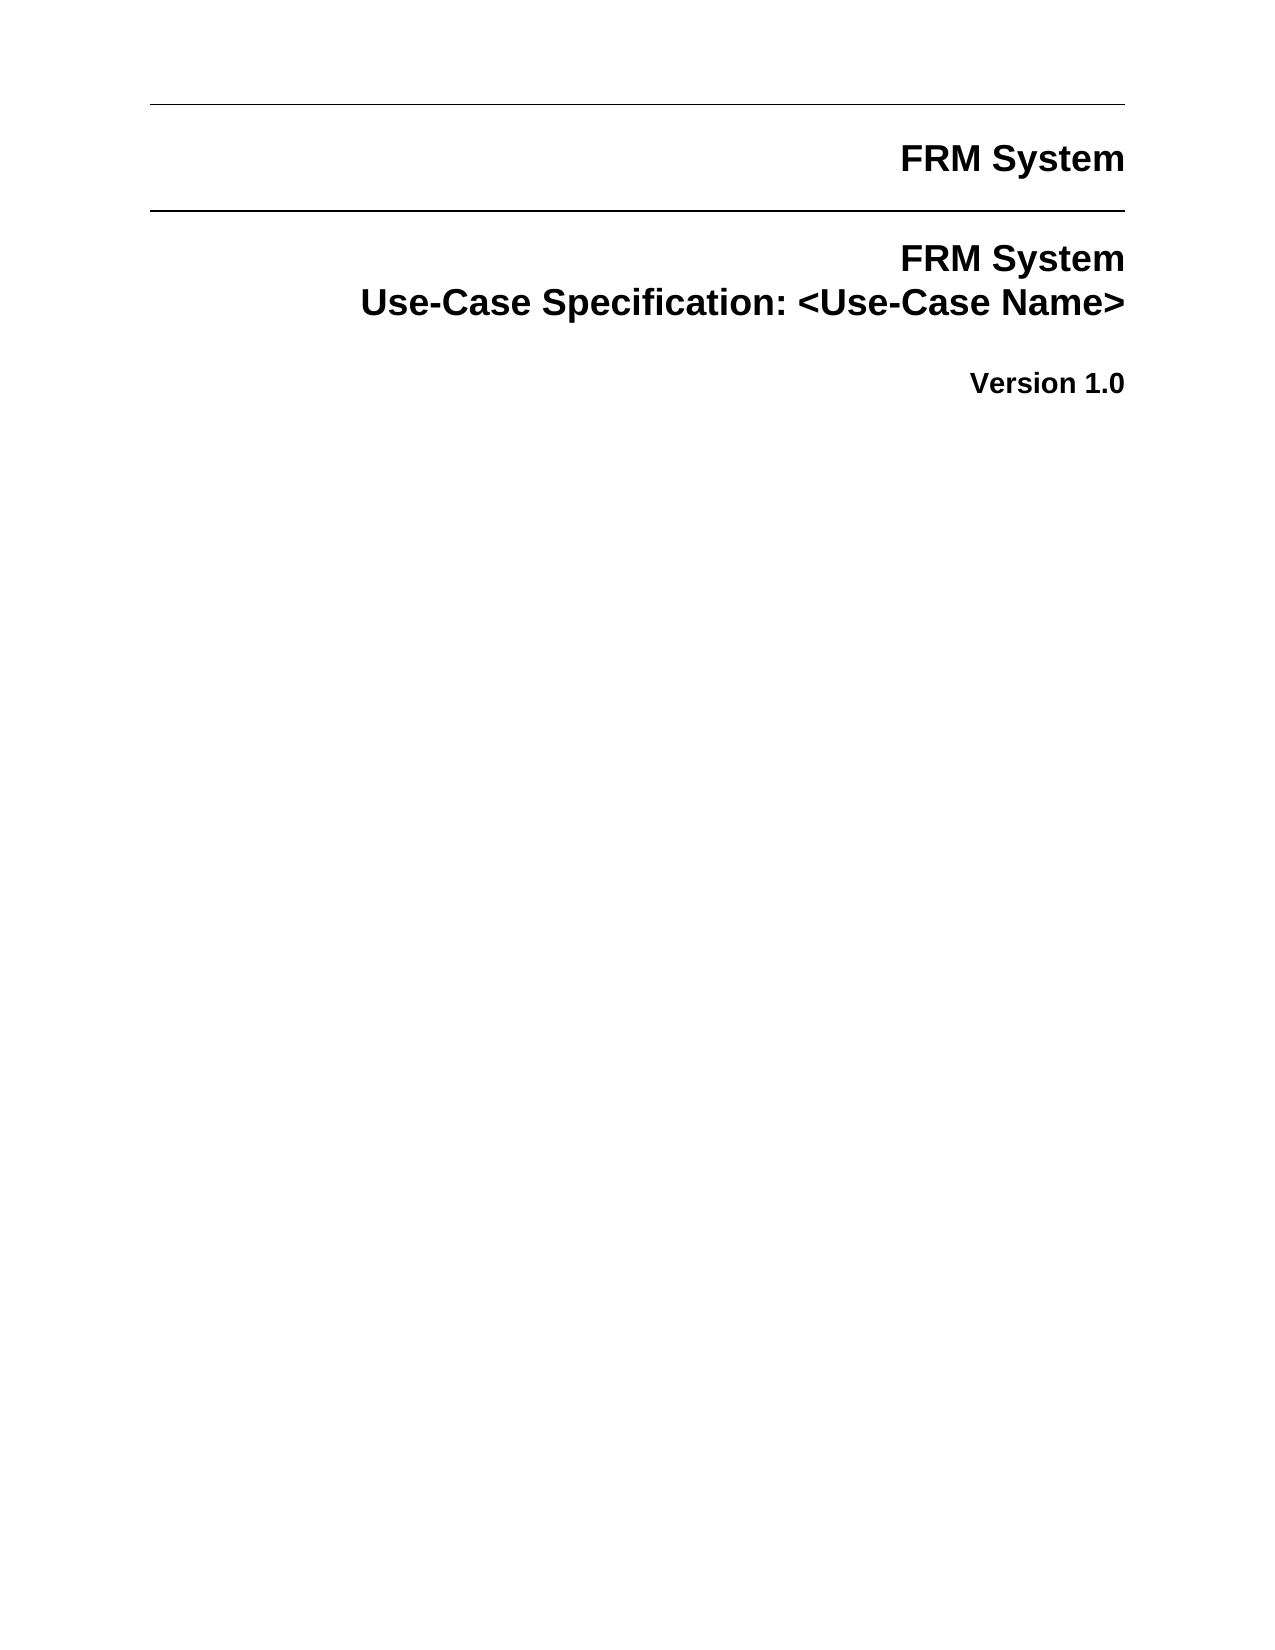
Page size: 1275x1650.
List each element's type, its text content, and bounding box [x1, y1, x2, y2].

title Use-Case Specification: Maintain Contacts [150, 280, 1125, 323]
title Version 1.0 [150, 366, 1125, 399]
title FRM System [150, 237, 1125, 280]
